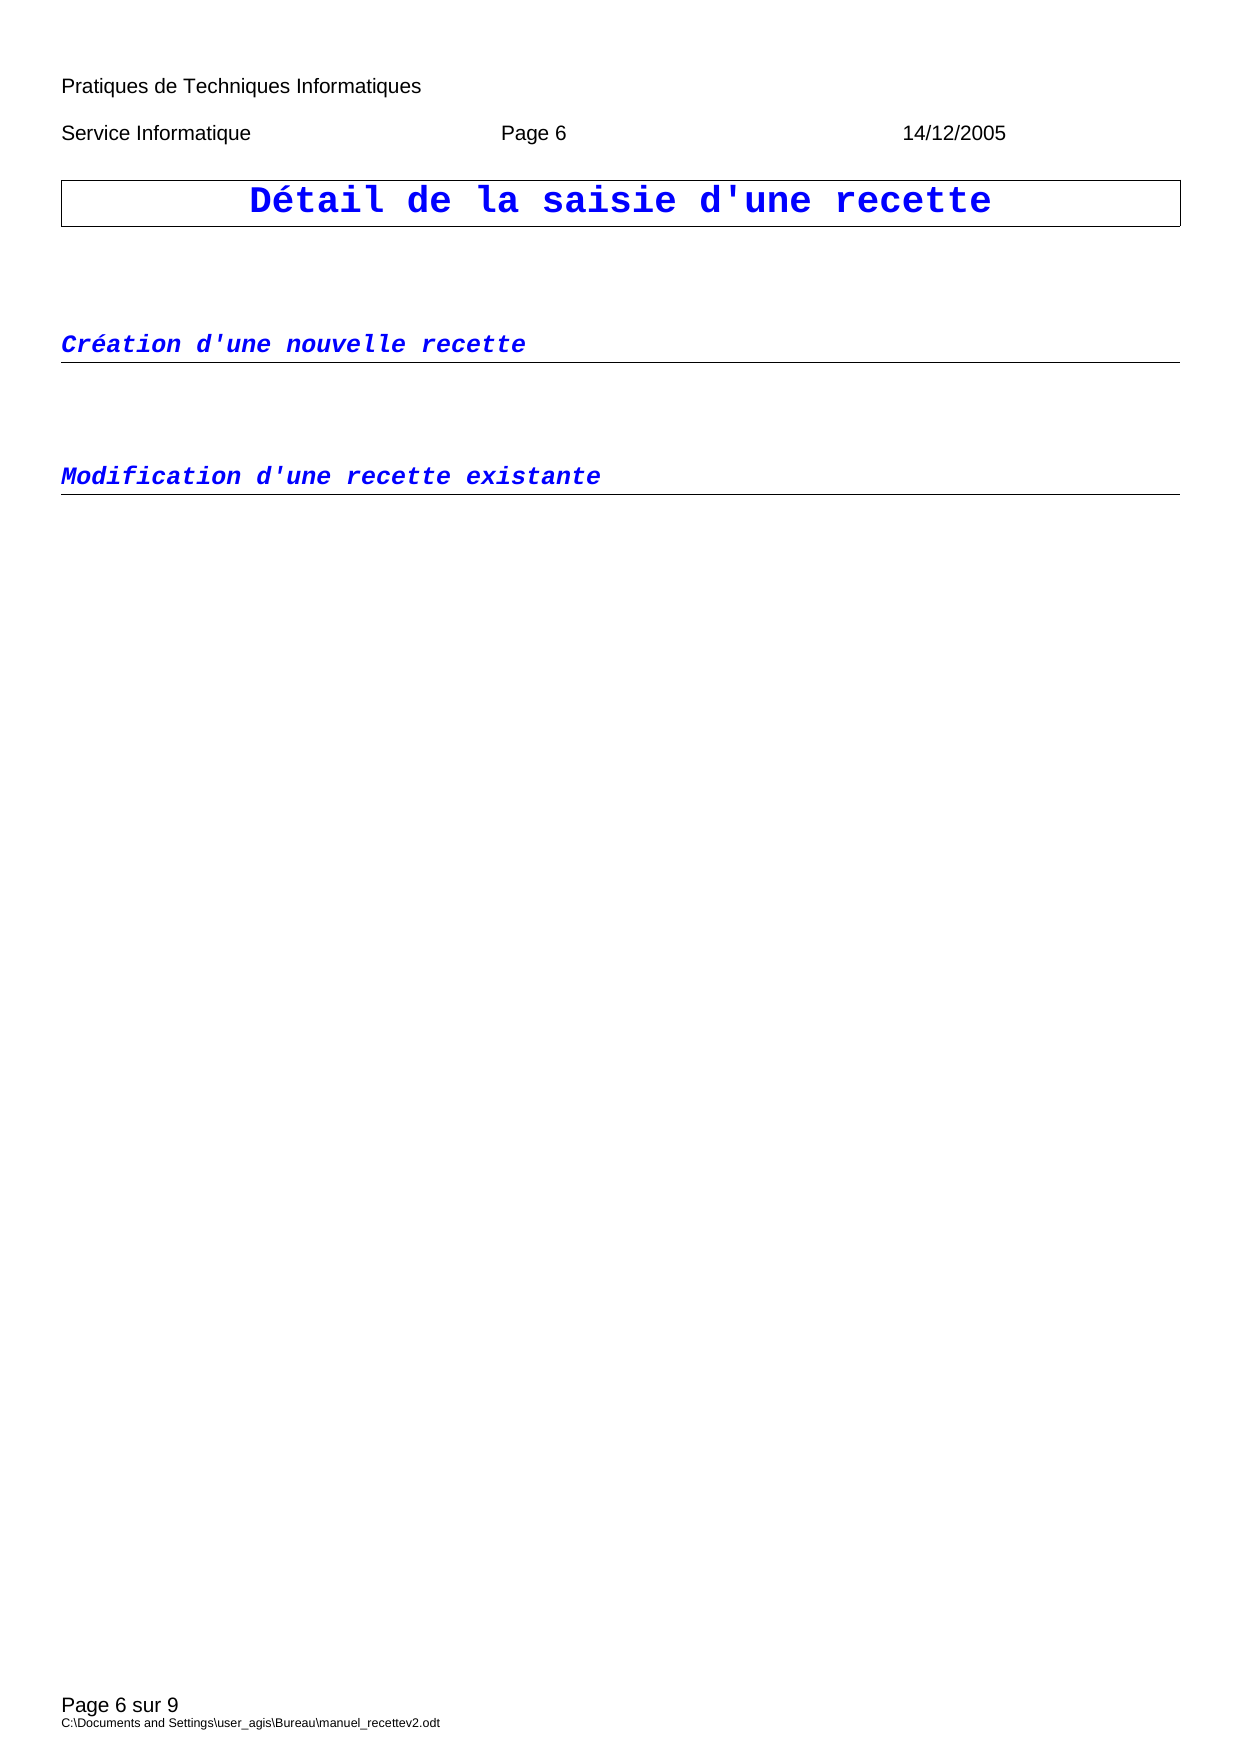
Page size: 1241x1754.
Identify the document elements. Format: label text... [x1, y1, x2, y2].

subtitle Création d'une nouvelle recette [61, 332, 1180, 362]
subtitle Modification d'une recette existante [61, 463, 1180, 494]
subtitle Détail de la saisie d'une recette [62, 181, 1180, 226]
